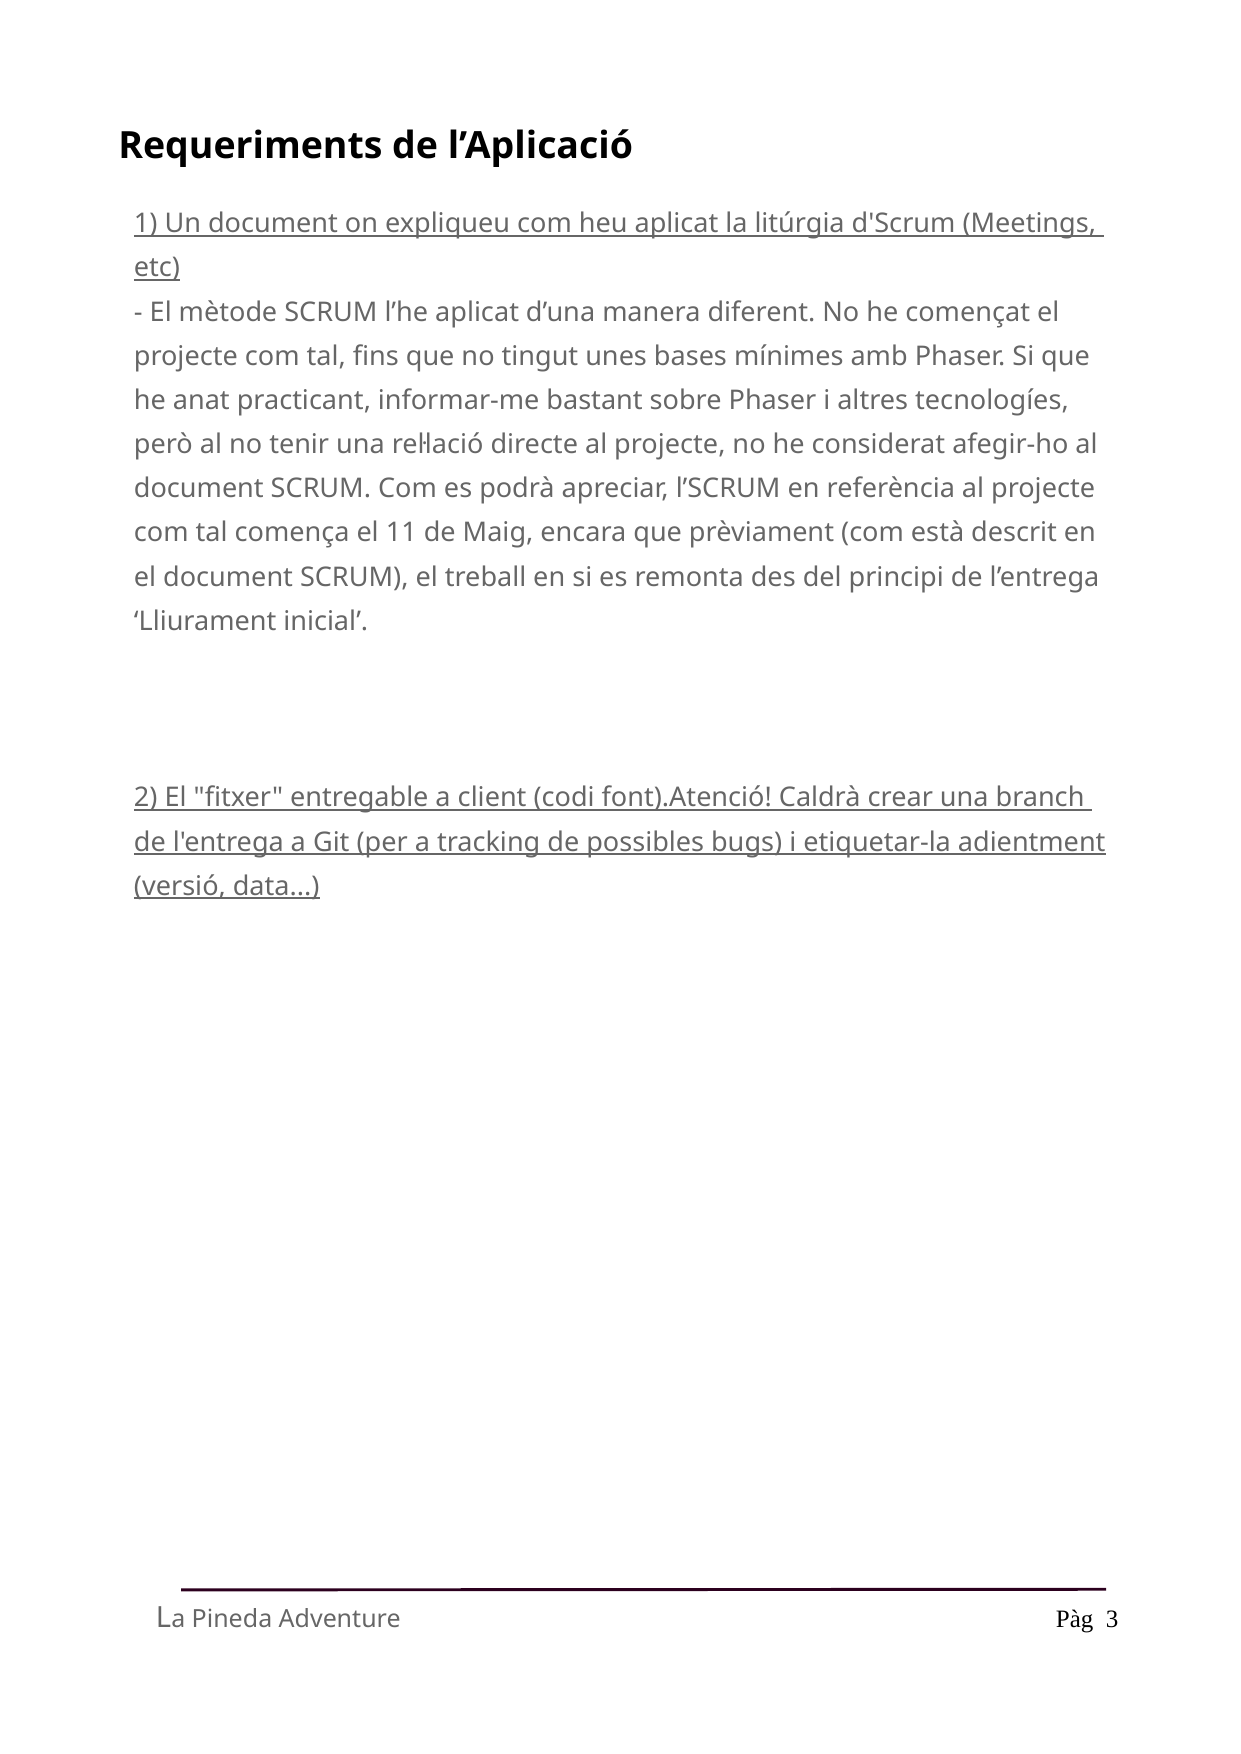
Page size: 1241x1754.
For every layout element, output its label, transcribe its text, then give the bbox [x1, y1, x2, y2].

text (versió, data...) [134, 855, 1106, 903]
text 1) Un document on expliqueu com heu aplicat la litúrgia d'Scrum (Meetings, etc) [134, 204, 1106, 285]
text - El mètode SCRUM l’he aplicat d’una manera diferent. No he començat el projecte com tal, fins que no tingut unes bases mínimes amb Phaser. Si que he anat practicant, informar-me bastant sobre Phaser i altres tecnologíes, però al no tenir una rel·lació directe al projecte, no he considerat afegir-ho al document SCRUM. Com es podrà apreciar, l’SCRUM en referència al projecte com tal comença el 11 de Maig, encara que prèviament (com està descrit en el document SCRUM), el treball en si es remonta des del principi de l’entrega ‘Lliurament inicial’. [134, 292, 1106, 638]
text Requeriments de l’Aplicació [118, 118, 1106, 169]
text 2) El "fitxer" entregable a client (codi font).Atenció! Caldrà crear una branch de l'entrega a Git (per a tracking de possibles bugs) i etiquetar-la adientment [134, 778, 1106, 853]
